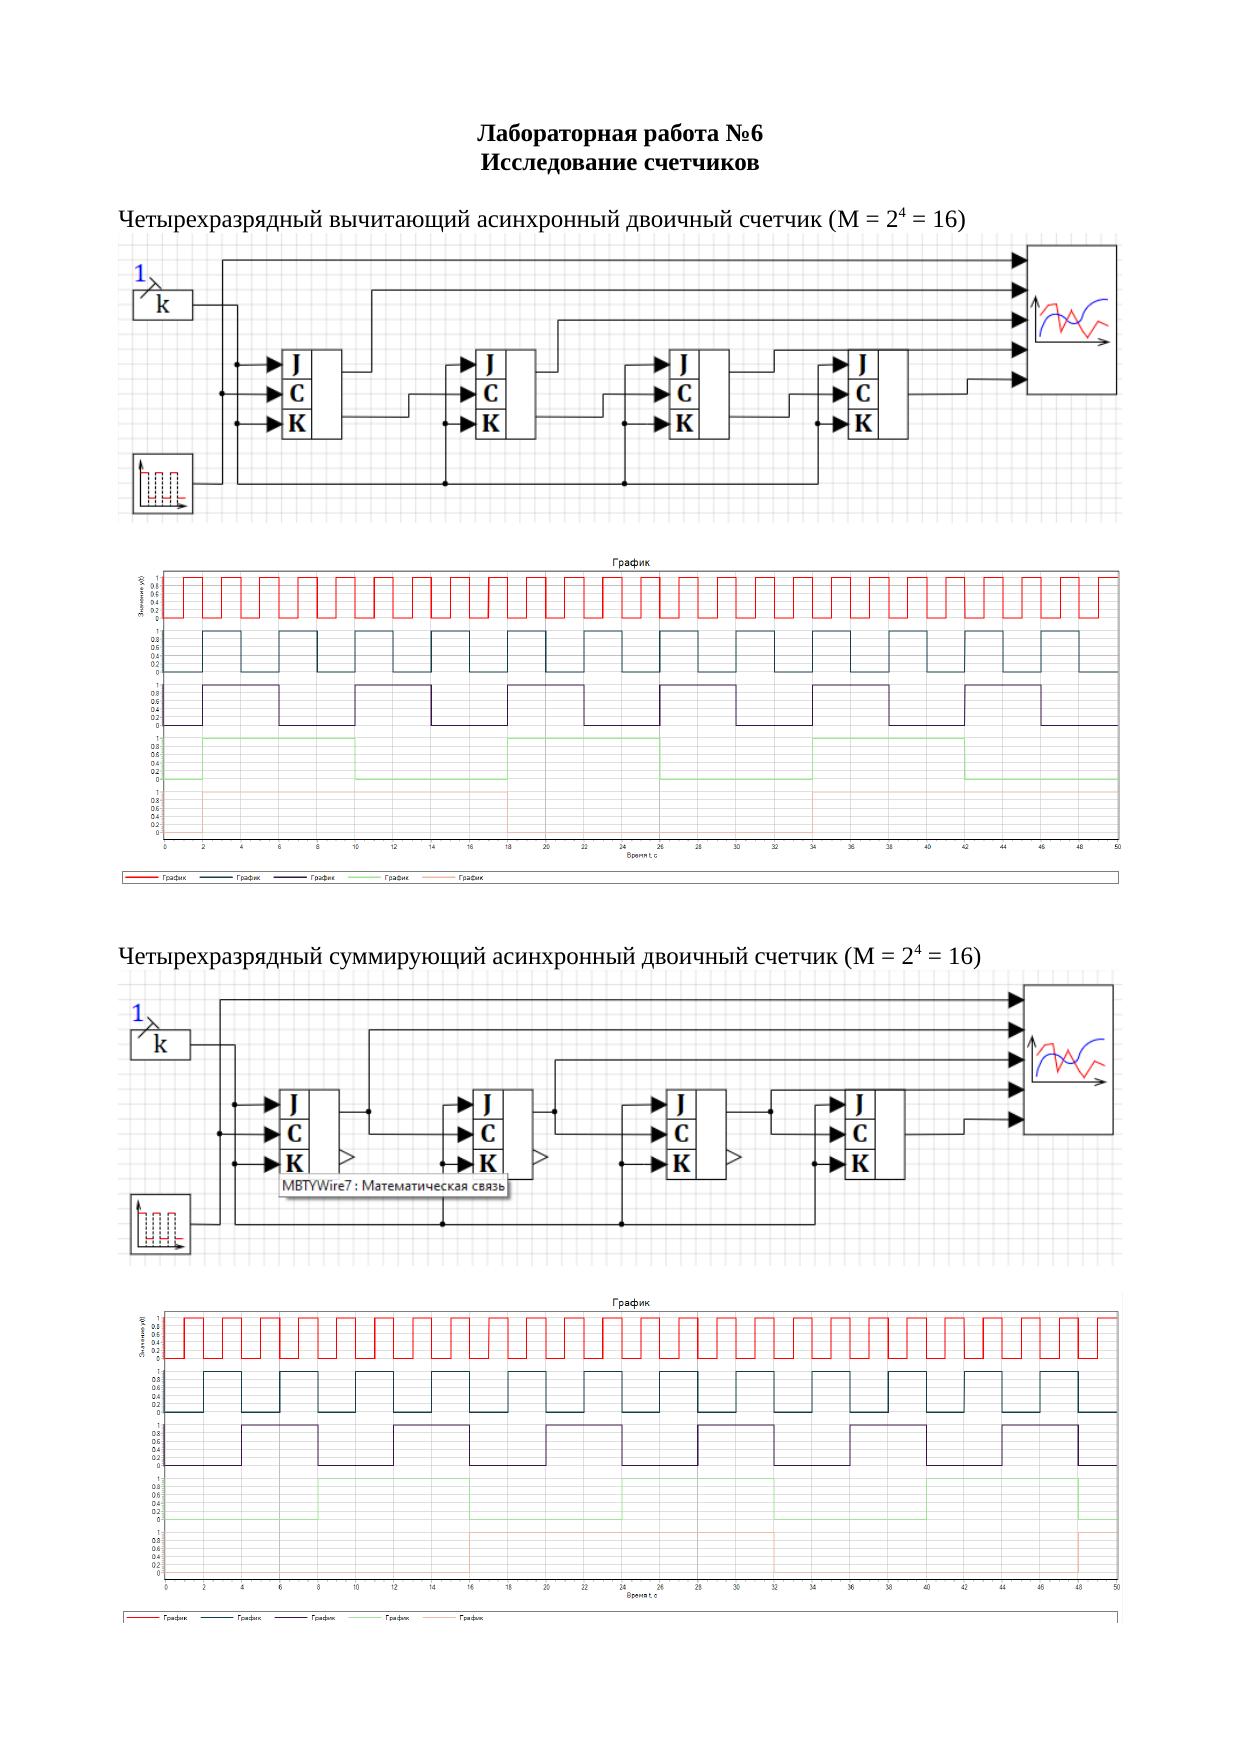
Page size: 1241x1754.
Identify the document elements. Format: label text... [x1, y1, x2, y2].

picture [118, 551, 1123, 884]
picture [118, 1293, 1123, 1623]
text Четырехразрядный суммирующий асинхронный двоичный счетчик (M = 24 = 16) [118, 941, 1122, 970]
text Лабораторная работа №6 [118, 118, 1122, 147]
text Четырехразрядный вычитающий асинхронный двоичный счетчик (M = 24 = 16) [118, 204, 1122, 233]
picture [118, 970, 1123, 1266]
picture [118, 233, 1123, 523]
text Исследование счетчиков [118, 147, 1122, 176]
